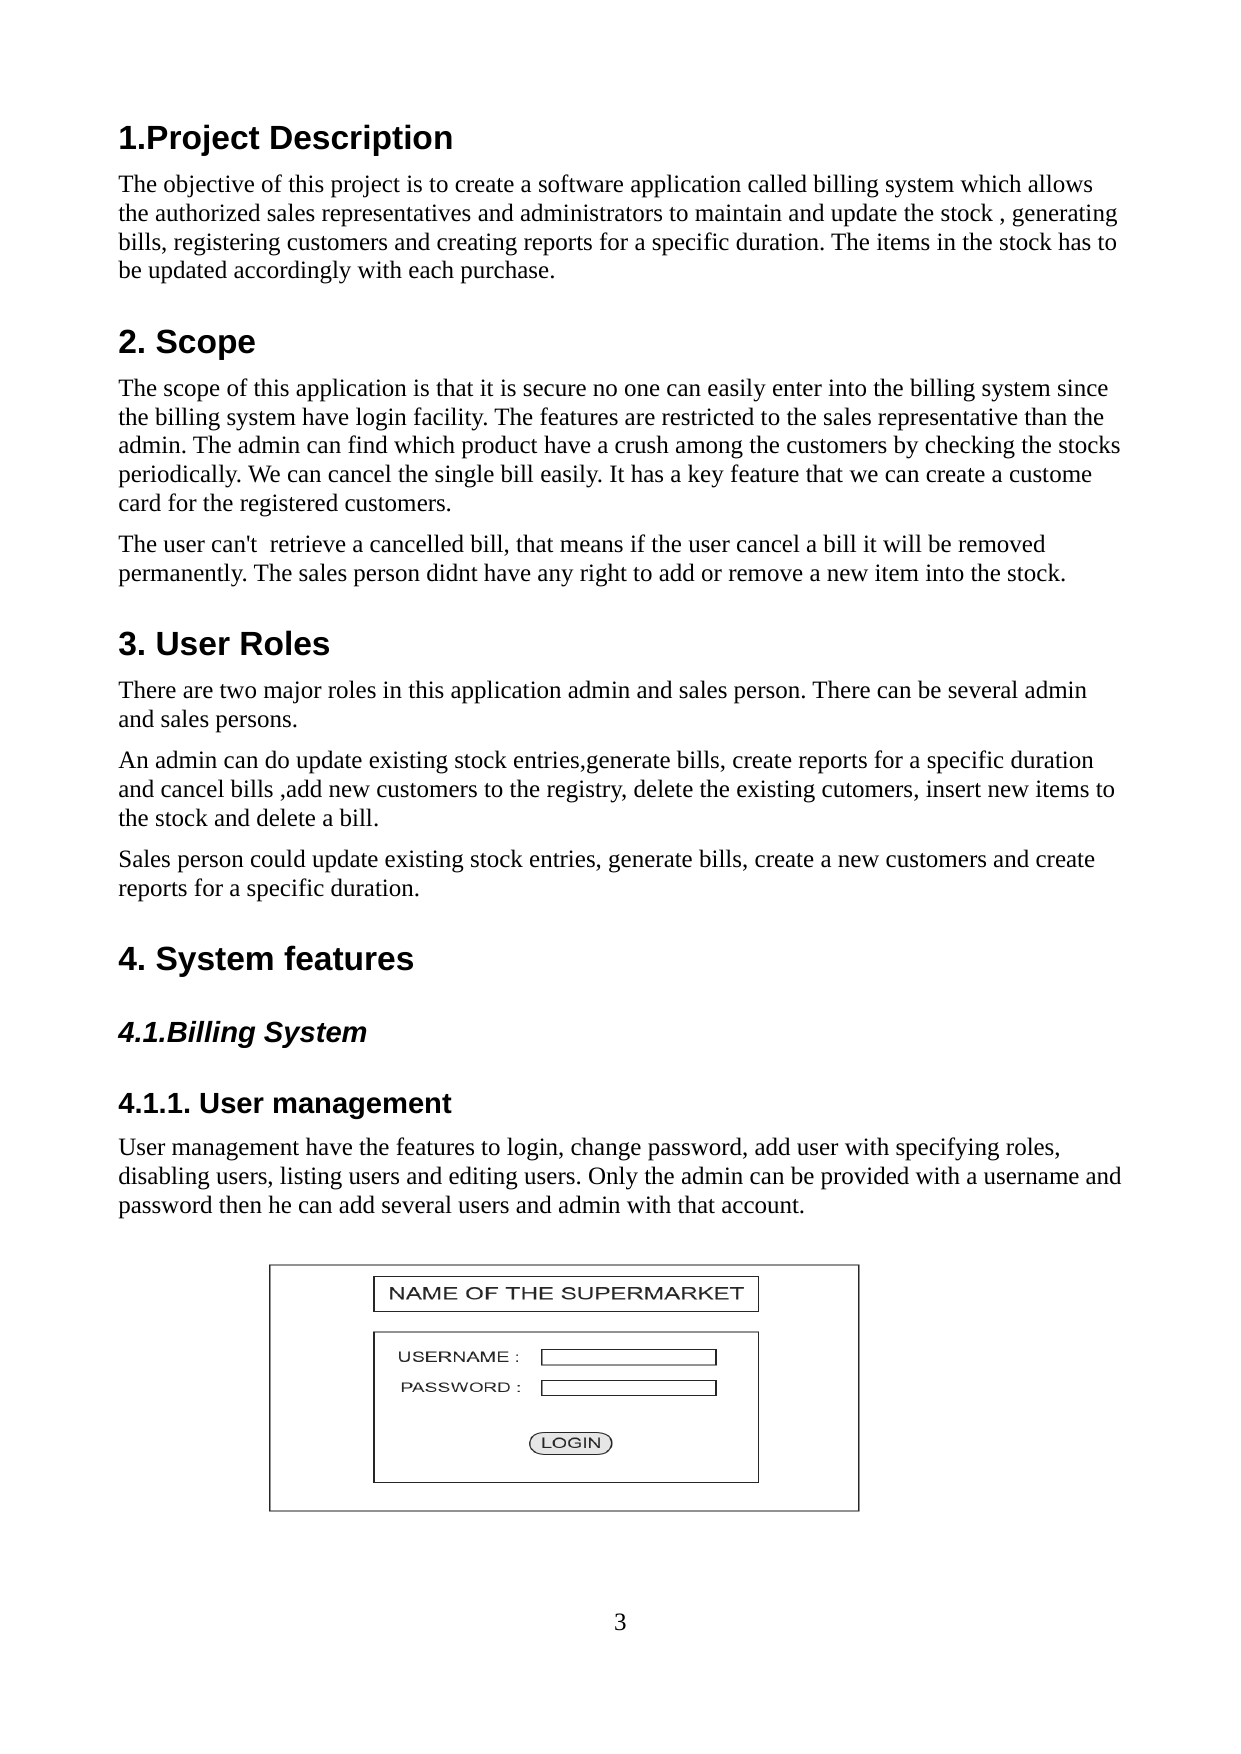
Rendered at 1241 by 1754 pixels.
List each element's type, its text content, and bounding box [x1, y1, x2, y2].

text The scope of this application is that it is secure no one can easily enter into the billing system since the billing system have login facility. The features are restricted to the sales representative than the admin. The admin can find which product have a crush among the customers by checking the stocks periodically. We can cancel the single bill easily. It has a key feature that we can create a custome card for the registered customers. [118, 373, 1122, 517]
text The user can't retrieve a cancelled bill, that means if the user cancel a bill it will be removed permanently. The sales person didnt have any right to add or remove a new item into the stock. [118, 529, 1122, 587]
subtitle 4.1.Billing System [118, 1015, 1122, 1049]
picture [182, 1231, 942, 1555]
subtitle 3. User Roles [118, 624, 1122, 663]
subtitle 1.Project Description [118, 118, 1122, 157]
subtitle 2. Scope [118, 322, 1122, 360]
text There are two major roles in this application admin and sales person. There can be several admin and sales persons. [118, 675, 1122, 733]
text Sales person could update existing stock entries, generate bills, create a new customers and create reports for a specific duration. [118, 844, 1122, 902]
subtitle 4.1.1. User management [118, 1086, 1122, 1120]
text An admin can do update existing stock entries,generate bills, create reports for a specific duration and cancel bills ,add new customers to the registry, delete the existing cutomers, insert new items to the stock and delete a bill. [118, 745, 1122, 832]
text The objective of this project is to create a software application called billing system which allows the authorized sales representatives and administrators to maintain and update the stock , generating bills, registering customers and creating reports for a specific duration. The items in the stock has to be updated accordingly with each purchase. [118, 169, 1122, 284]
subtitle 4. System features [118, 939, 1122, 978]
text User management have the features to login, change password, add user with specifying roles, disabling users, listing users and editing users. Only the admin can be provided with a username and password then he can add several users and admin with that account. [118, 1132, 1122, 1218]
